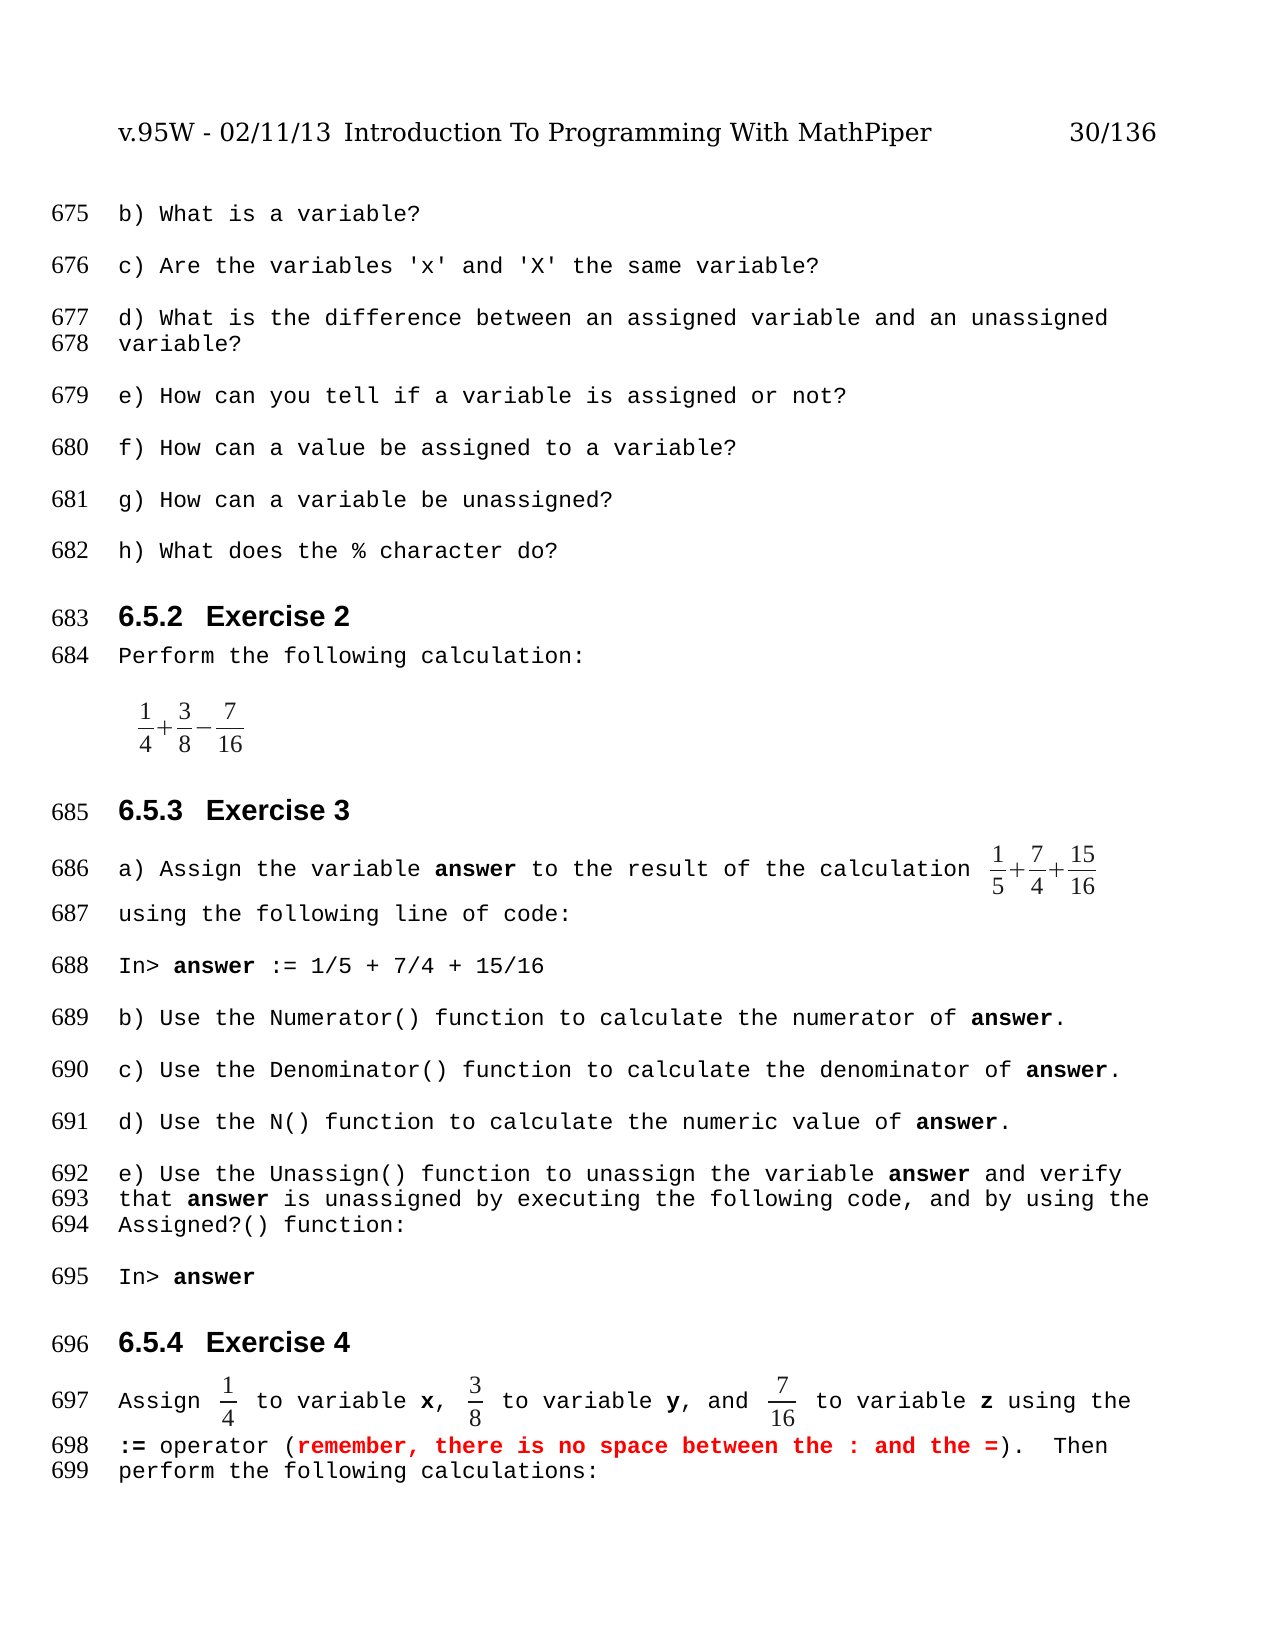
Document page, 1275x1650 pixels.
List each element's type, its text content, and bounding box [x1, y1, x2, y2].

subtitle Exercise 4 [118, 1324, 1157, 1358]
text c) Are the variables 'x' and 'X' the same variable? [118, 254, 1157, 281]
text d) What is the difference between an assigned variable and an unassigned variable? [118, 306, 1157, 358]
text f) How can a value be assigned to a variable? [118, 436, 1157, 462]
text In> answer := 1/5 + 7/4 + 15/16 [118, 954, 1157, 980]
text b) What is a variable? [118, 203, 1157, 229]
text g) How can a variable be unassigned? [118, 488, 1157, 514]
text b) Use the Numerator() function to calculate the numerator of answer. [118, 1006, 1157, 1032]
text c) Use the Denominator() function to calculate the denominator of answer. [118, 1058, 1157, 1084]
text In> answer [118, 1266, 1157, 1292]
text Perform the following calculation: [118, 644, 1157, 670]
text a) Assign the variable answer to the result of the calculationusing the following line of code: [118, 839, 1157, 928]
subtitle Exercise 2 [118, 599, 1157, 632]
text e) How can you tell if a variable is assigned or not? [118, 384, 1157, 410]
text h) What does the % character do? [118, 540, 1157, 566]
text e) Use the Unassign() function to unassign the variable answer and verify that answer is unassigned by executing the following code, and by using the Assigned?() function: [118, 1162, 1157, 1240]
text Assignto variable x,to variable y, andto variable z using the := operator (remember, there is no space between the : and the =). Then perform the following calculations: [118, 1370, 1157, 1486]
subtitle Exercise 3 [118, 793, 1157, 827]
text d) Use the N() function to calculate the numeric value of answer. [118, 1110, 1157, 1136]
